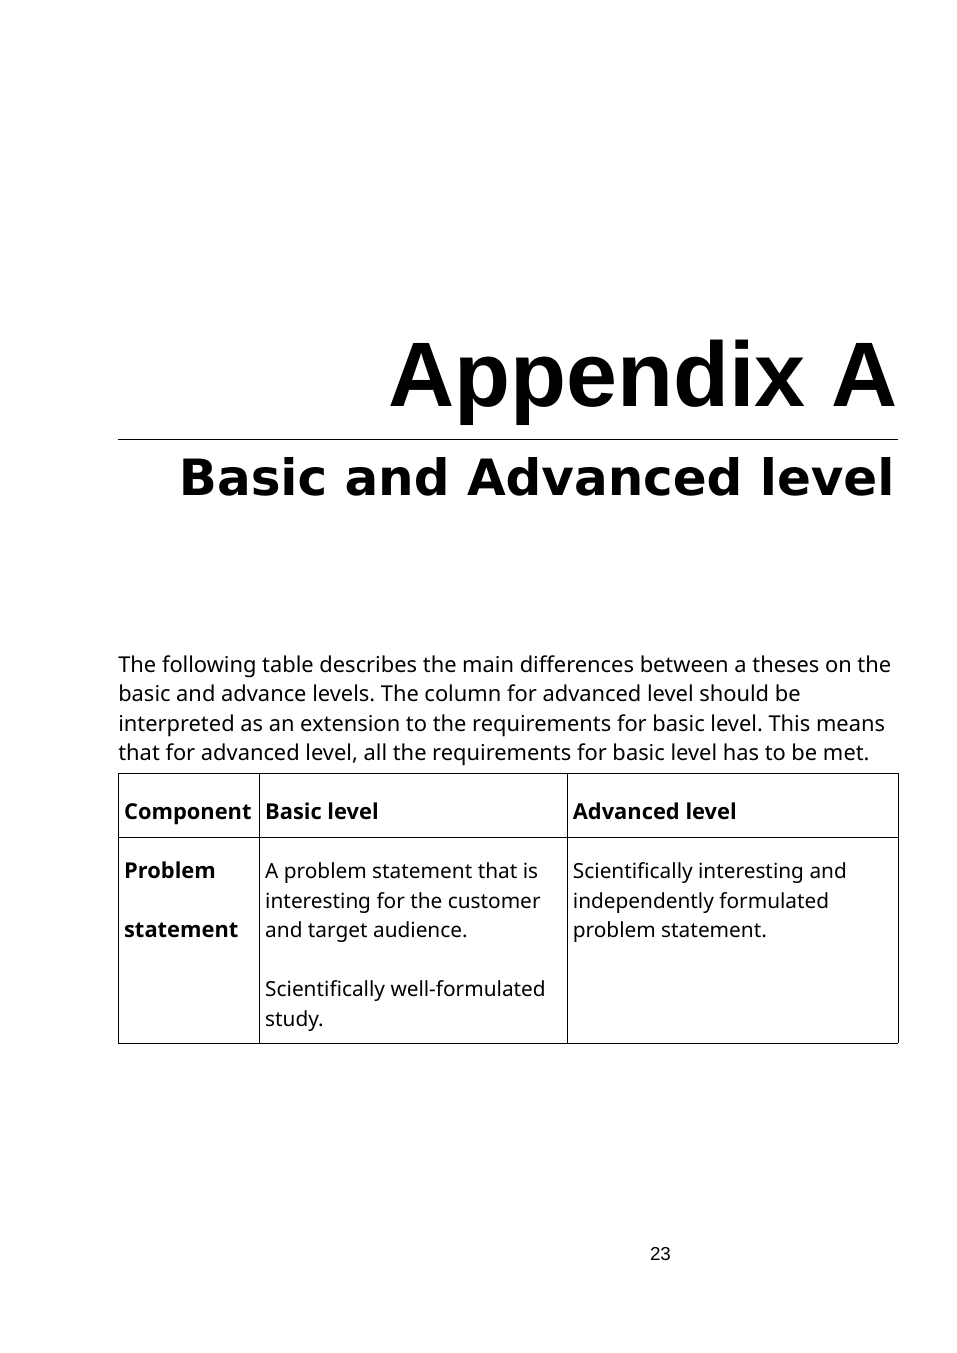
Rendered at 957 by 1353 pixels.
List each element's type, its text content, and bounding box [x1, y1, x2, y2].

table_header Advanced level [568, 774, 898, 837]
table_header Basic level [260, 774, 567, 837]
table_cell Problem statement [119, 838, 259, 1043]
subtitle Basic and Advanced level [118, 440, 898, 510]
table_header Component [119, 774, 259, 837]
table_cell Scientifically interesting and independently formulated problem statement. [568, 838, 898, 1043]
text Appendix A [118, 295, 898, 426]
table_cell A problem statement that is interesting for the customer and target audience. Scientifically well-formulated study. [260, 838, 567, 1043]
text The following table describes the main differences between a theses on the basic and advance levels. The column for advanced level should be interpreted as an extension to the requirements for basic level. This means that for advanced level, all the requirements for basic level has to be met. [118, 634, 898, 767]
